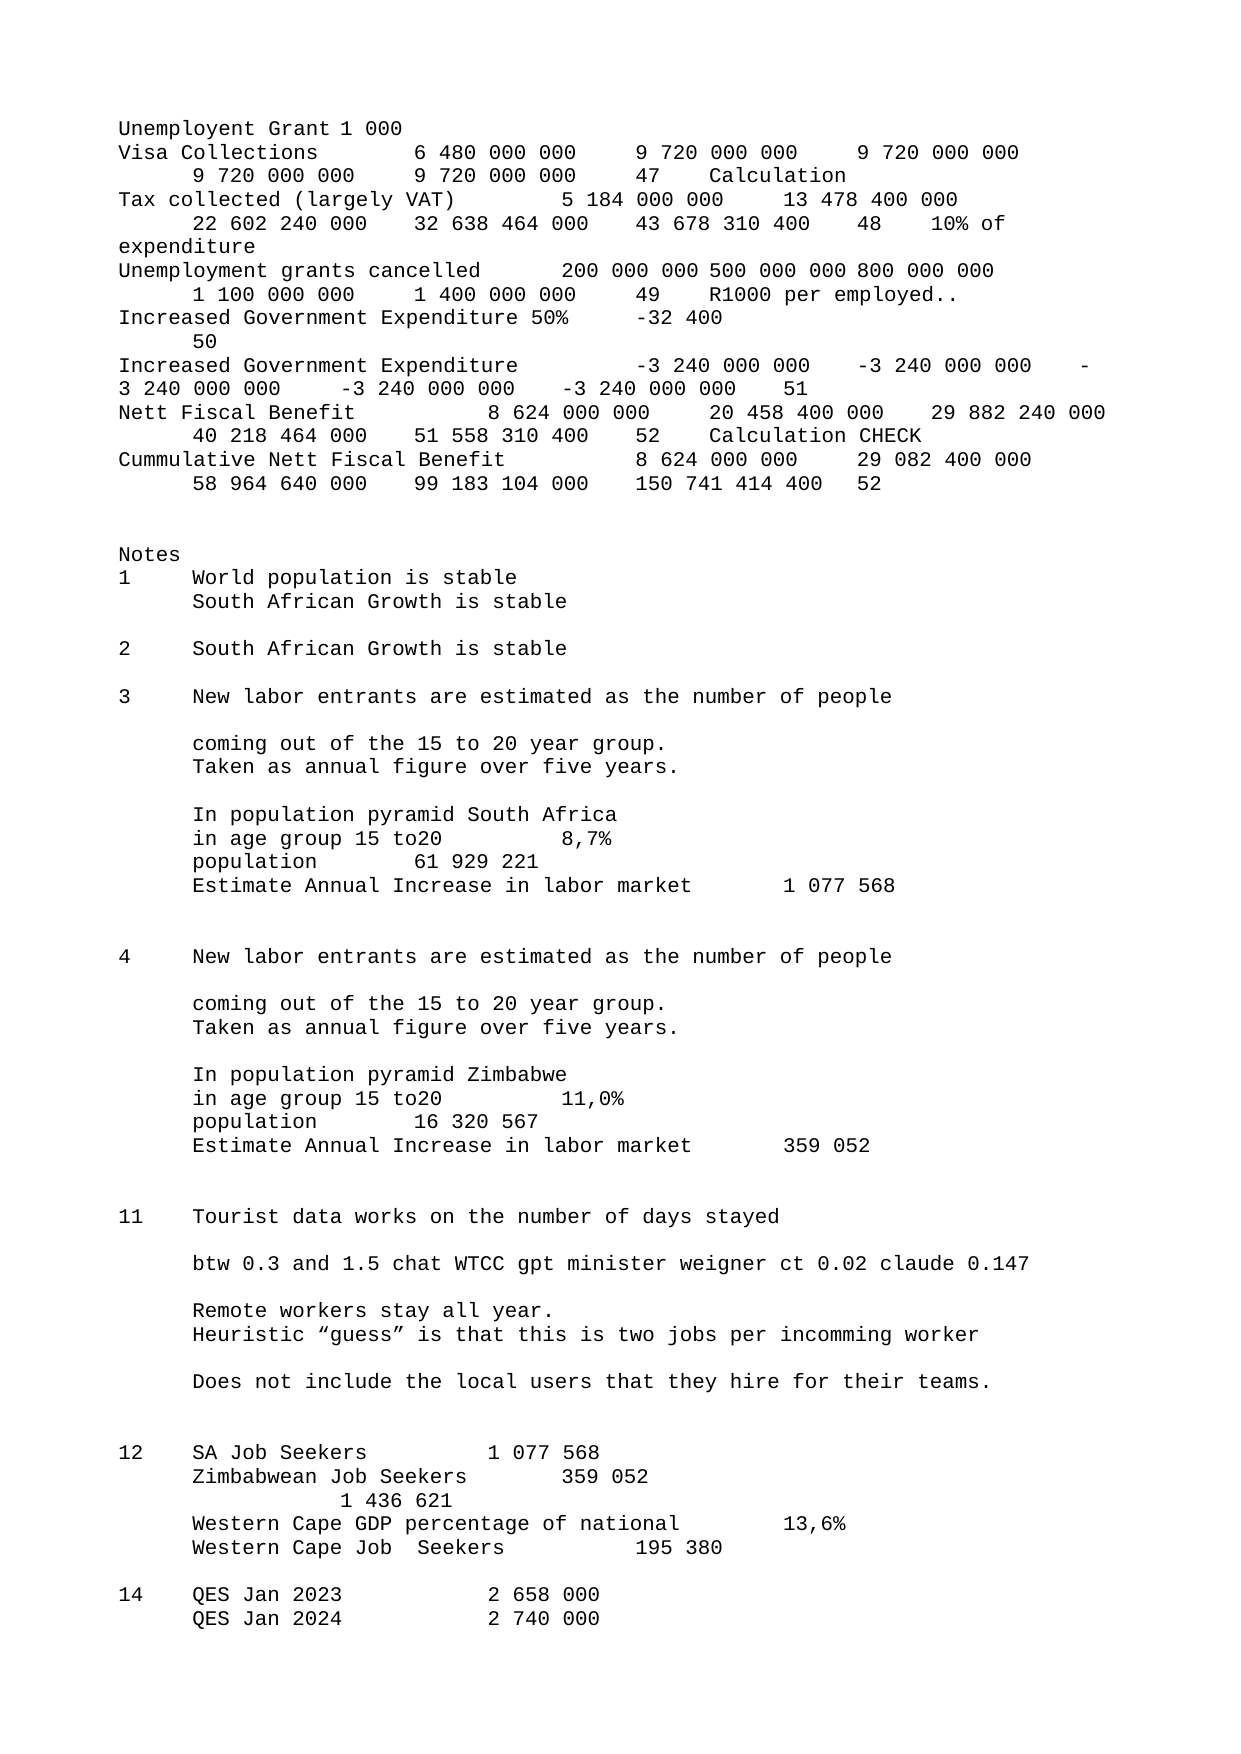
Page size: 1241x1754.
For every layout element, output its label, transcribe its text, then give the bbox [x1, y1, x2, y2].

text Unemployent Grant 1 000 [118, 118, 1122, 142]
text Western Cape Job Seekers 195 380 [118, 1537, 1122, 1561]
text 3 New labor entrants are estimated as the number of people [118, 686, 1122, 733]
text Does not include the local users that they hire for their teams. [118, 1371, 1122, 1419]
text 14 QES Jan 2023 2 658 000 [118, 1584, 1122, 1608]
text 4 New labor entrants are estimated as the number of people [118, 946, 1122, 993]
text coming out of the 15 to 20 year group. [118, 733, 1122, 757]
text population 16 320 567 [118, 1111, 1122, 1135]
text Notes [118, 544, 1122, 567]
text 2 South African Growth is stable [118, 638, 1122, 662]
text Unemployment grants cancelled 200 000 000 500 000 000 800 000 000 1 100 000 000 1 400 000 000 49 R1000 per employed.. [118, 260, 1122, 307]
text in age group 15 to20 8,7% [118, 827, 1122, 851]
text Increased Government Expenditure -3 240 000 000 -3 240 000 000 -3 240 000 000 -3 240 000 000 -3 240 000 000 51 [118, 354, 1122, 402]
text Taken as annual figure over five years. [118, 757, 1122, 780]
text In population pyramid South Africa [118, 804, 1122, 827]
text coming out of the 15 to 20 year group. [118, 993, 1122, 1017]
text Tax collected (largely VAT) 5 184 000 000 13 478 400 000 22 602 240 000 32 638 464 000 43 678 310 400 48 10% of expenditure [118, 189, 1122, 260]
text in age group 15 to20 11,0% [118, 1088, 1122, 1111]
text 1 436 621 [118, 1489, 1122, 1513]
text Remote workers stay all year. [118, 1300, 1122, 1324]
text Estimate Annual Increase in labor market 1 077 568 [118, 875, 1122, 922]
text Increased Government Expenditure 50% -32 400 50 [118, 307, 1122, 354]
text Visa Collections 6 480 000 000 9 720 000 000 9 720 000 000 9 720 000 000 9 720 000 000 47 Calculation [118, 142, 1122, 189]
text Estimate Annual Increase in labor market 359 052 [118, 1135, 1122, 1182]
text Cummulative Nett Fiscal Benefit 8 624 000 000 29 082 400 000 58 964 640 000 99 183 104 000 150 741 414 400 52 [118, 449, 1122, 496]
text Zimbabwean Job Seekers 359 052 [118, 1466, 1122, 1489]
text 1 World population is stable [118, 567, 1122, 591]
text 11 Tourist data works on the number of days stayed [118, 1206, 1122, 1253]
text Western Cape GDP percentage of national 13,6% [118, 1513, 1122, 1537]
text Heuristic “guess” is that this is two jobs per incomming worker [118, 1324, 1122, 1371]
text QES Jan 2024 2 740 000 [118, 1608, 1122, 1631]
text btw 0.3 and 1.5 chat WTCC gpt minister weigner ct 0.02 claude 0.147 [118, 1253, 1122, 1300]
text In population pyramid Zimbabwe [118, 1064, 1122, 1088]
text Nett Fiscal Benefit 8 624 000 000 20 458 400 000 29 882 240 000 40 218 464 000 51 558 310 400 52 Calculation CHECK [118, 402, 1122, 449]
text 12 SA Job Seekers 1 077 568 [118, 1442, 1122, 1466]
text South African Growth is stable [118, 591, 1122, 615]
text Taken as annual figure over five years. [118, 1017, 1122, 1040]
text population 61 929 221 [118, 851, 1122, 875]
